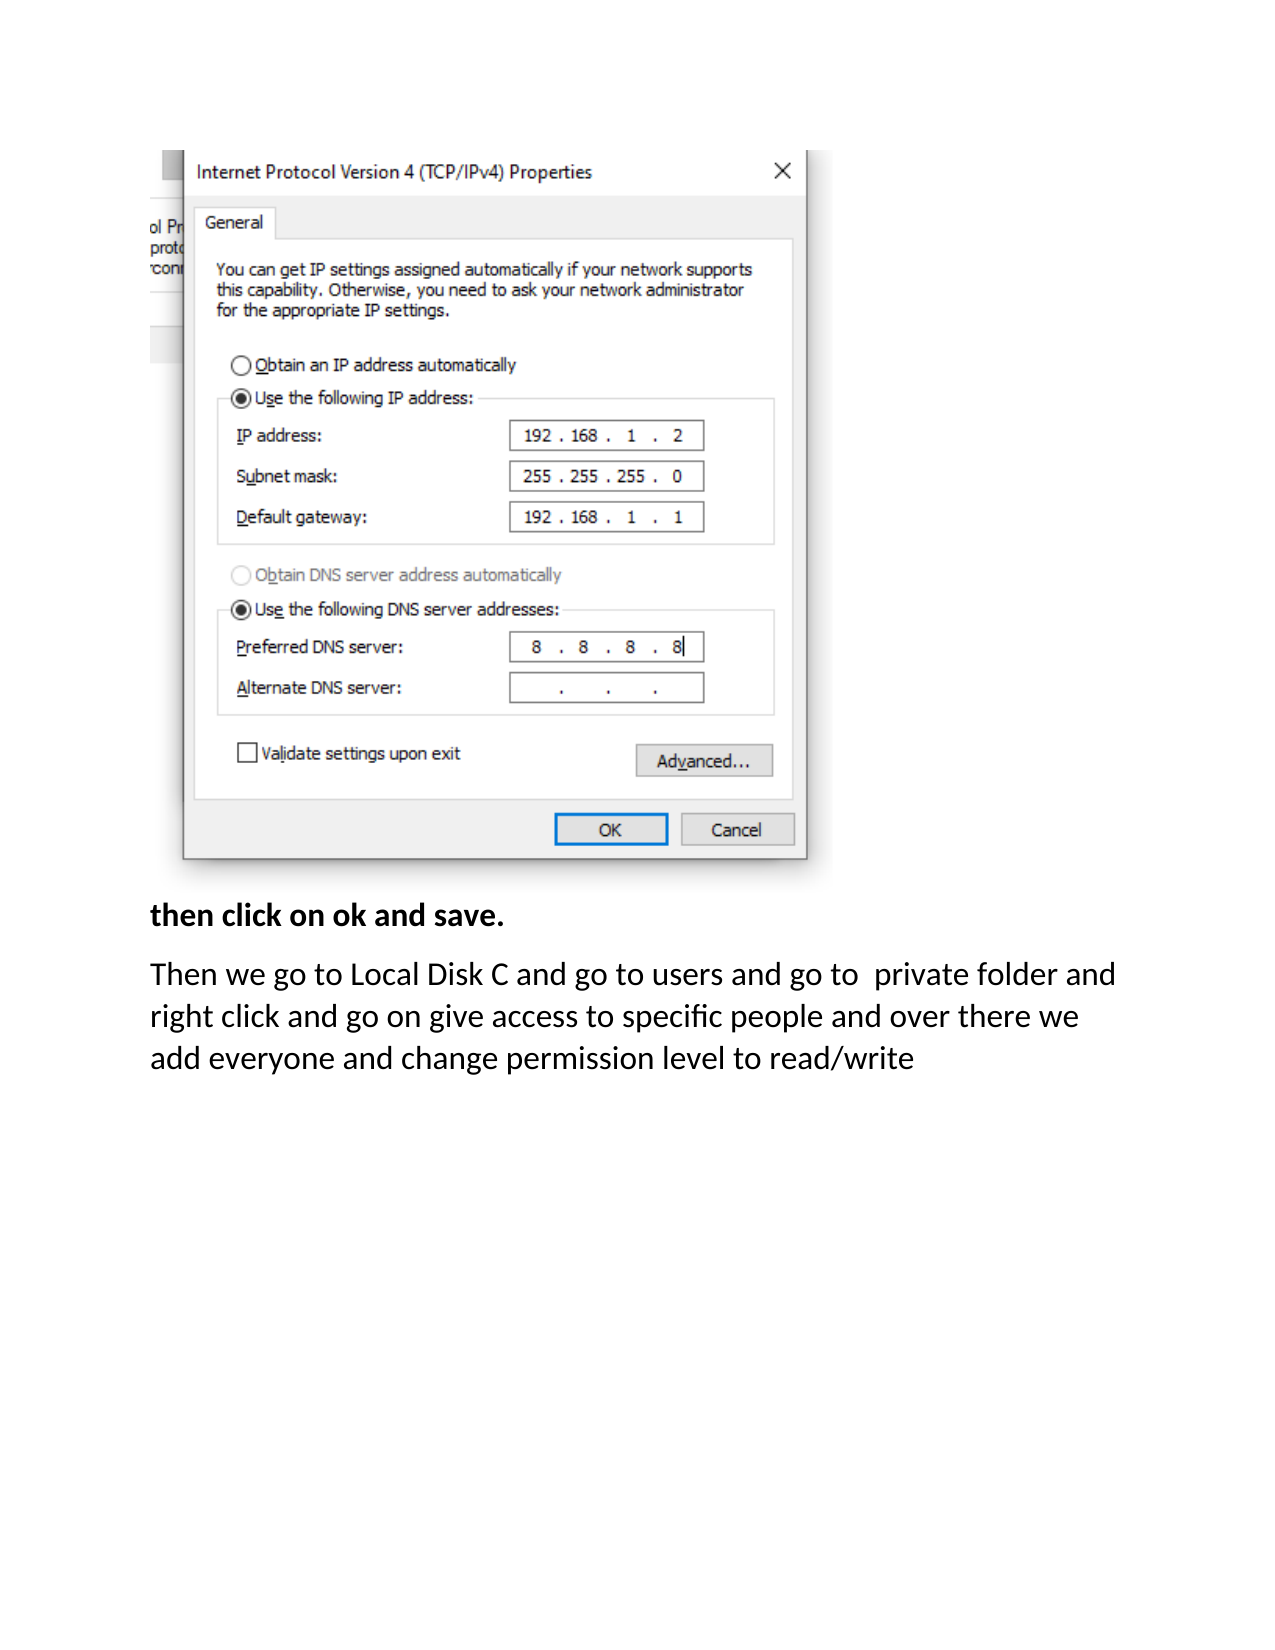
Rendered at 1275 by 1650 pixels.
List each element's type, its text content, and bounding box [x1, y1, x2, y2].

picture [150, 150, 833, 893]
text Then we go to Local Disk C and go to users and go to private folder and right click and go on give access to specific people and over there we add everyone and change permission level to read/write [150, 953, 1125, 1078]
text then click on ok and save. [150, 150, 1125, 934]
